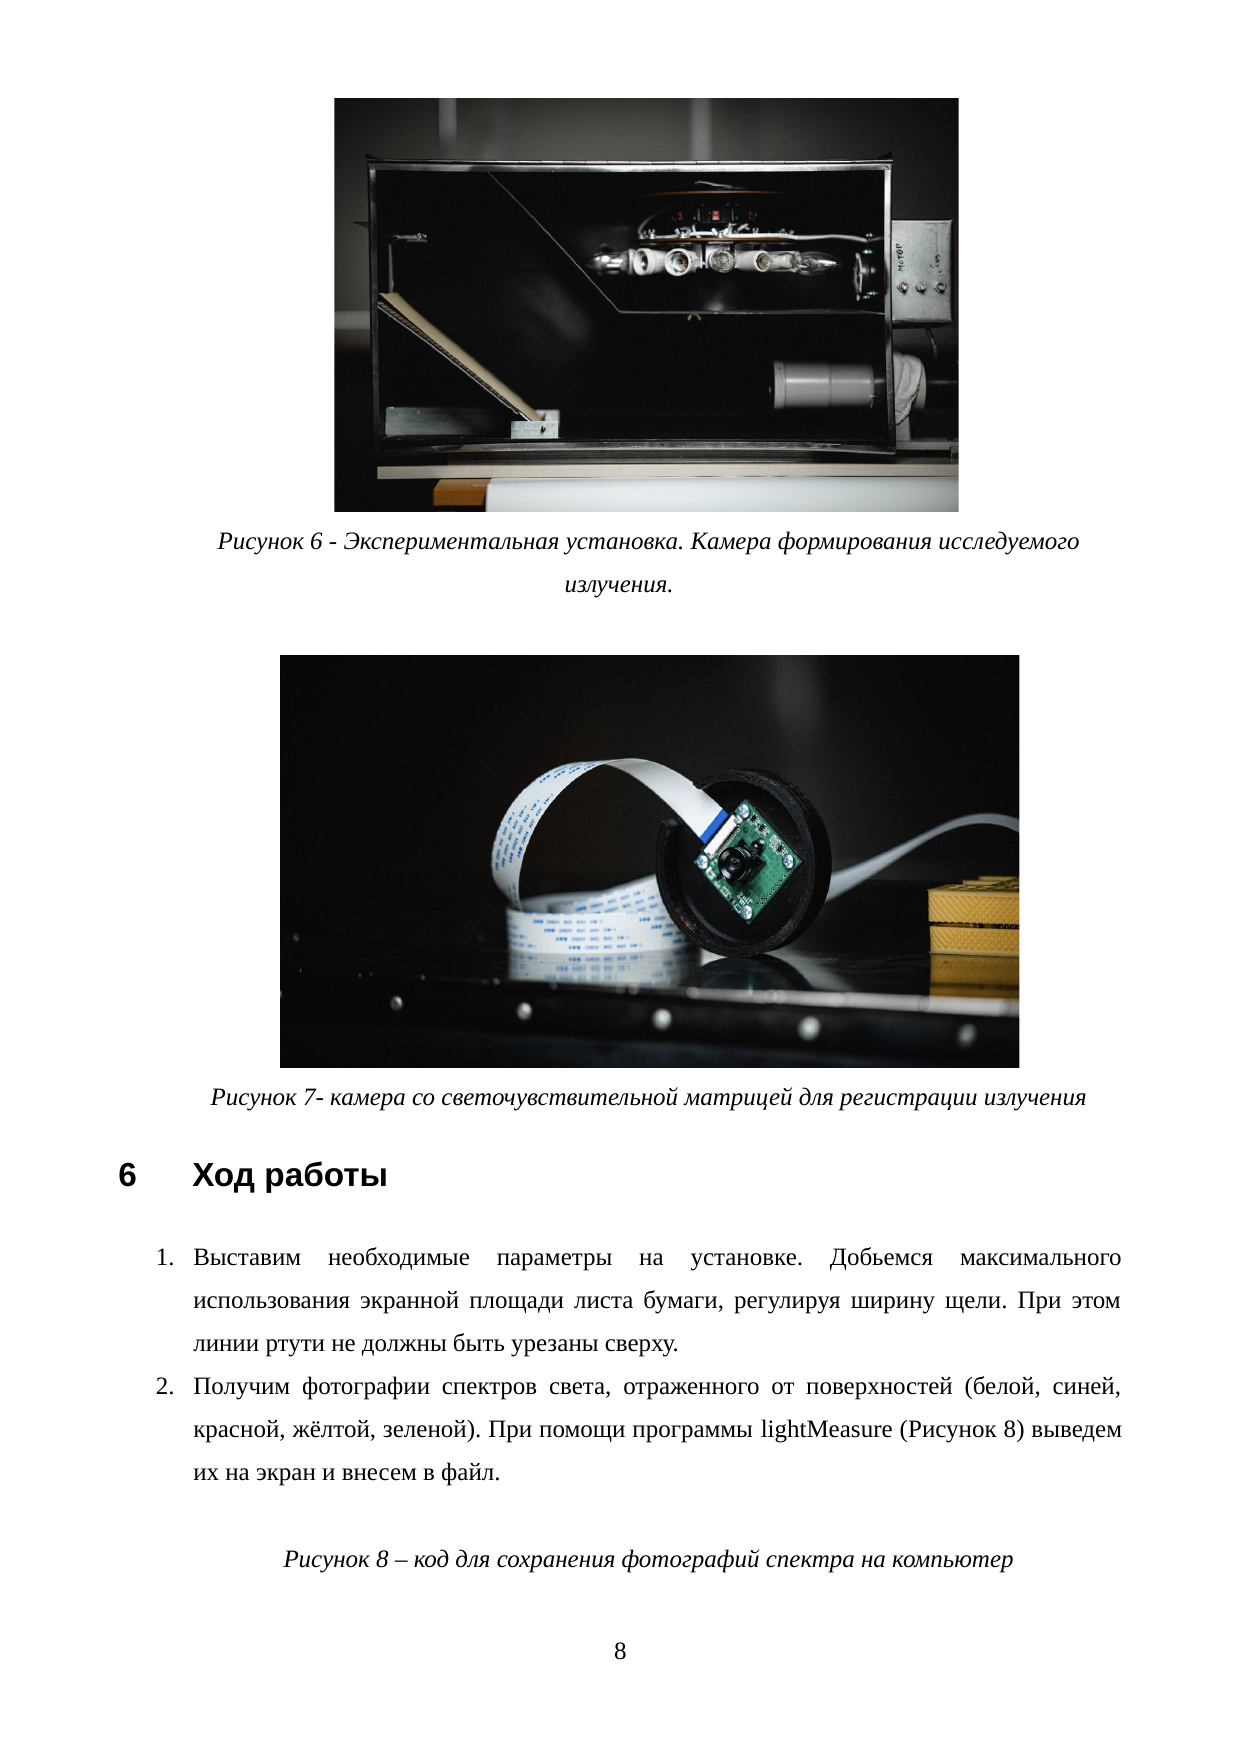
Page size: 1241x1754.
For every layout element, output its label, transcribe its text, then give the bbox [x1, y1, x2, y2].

text Рисунок 8 – код для сохранения фотографий спектра на компьютер [118, 1544, 1122, 1572]
text Рисунок 6 - Экспериментальная установка. Камера формирования исследуемого излучения. [118, 526, 1122, 598]
subtitle Ход работы [118, 1155, 1122, 1193]
list Получим фотографии спектров света, отраженного от поверхностей (белой, синей, красной, жёлтой, зеленой). При помощи программы lightMeasure (Рисунок 8) выведем их на экран и внесем в файл. [156, 1371, 1122, 1486]
list Выставим необходимые параметры на установке. Добьемся максимального использования экранной площади листа бумаги, регулируя ширину щели. При этом линии ртути не должны быть урезаны сверху. [156, 1242, 1122, 1357]
text Рисунок 7- камера со светочувствительной матрицей для регистрации излучения [118, 1082, 1122, 1111]
